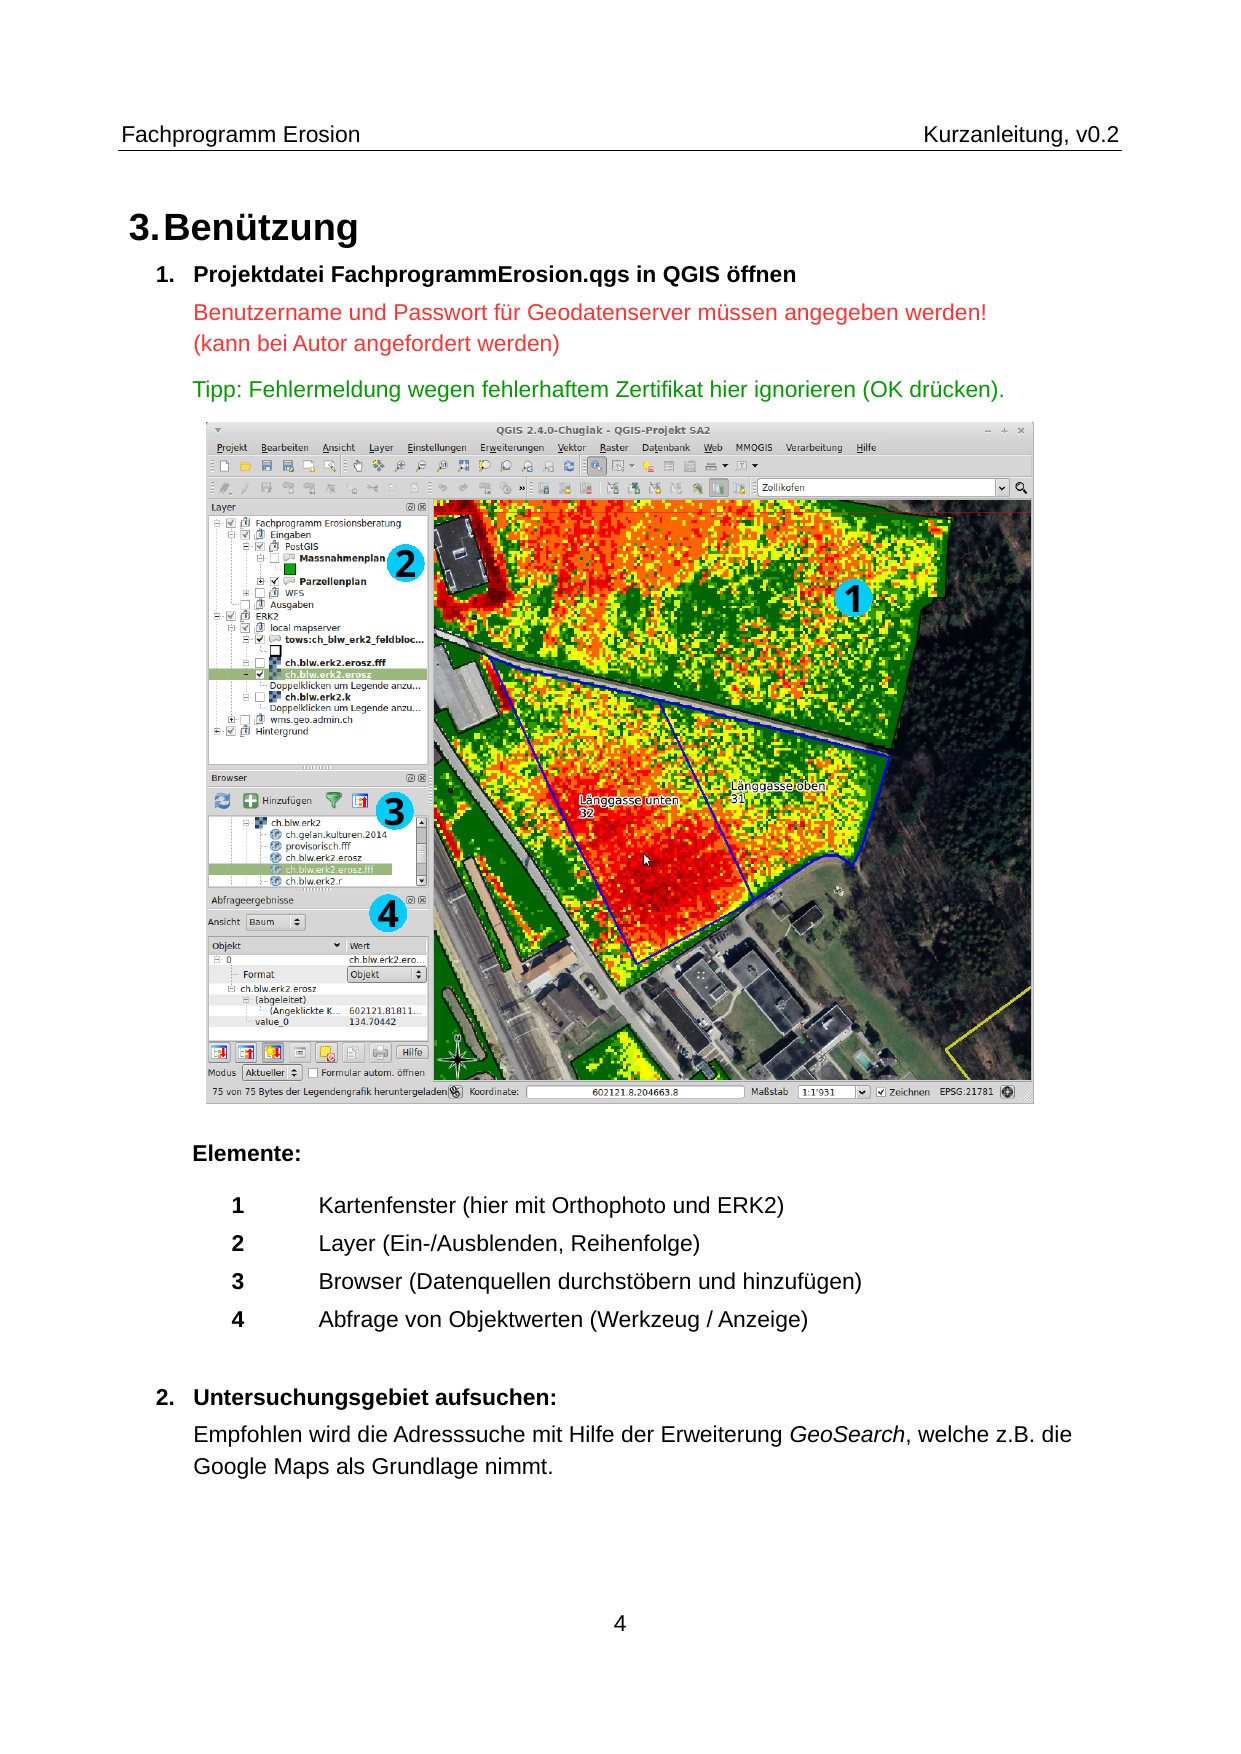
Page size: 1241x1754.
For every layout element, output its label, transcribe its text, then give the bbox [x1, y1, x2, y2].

table_header 1 [226, 1186, 312, 1224]
text Tipp: Fehlermeldung wegen fehlerhaftem Zertifikat hier ignorieren (OK drücken). [118, 376, 1122, 403]
subtitle Benützung [118, 205, 1122, 248]
list Projektdatei FachprogrammErosion.qgs in QGIS öffnen [156, 261, 1122, 287]
table_cell 4 [226, 1300, 312, 1338]
table_cell Abfrage von Objektwerten (Werkzeug / Anzeige) [313, 1300, 1073, 1338]
table_cell Browser (Datenquellen durchstöbern und hinzufügen) [313, 1262, 1073, 1300]
list Benutzername und Passwort für Geodatenserver müssen angegeben werden! (kann bei Autor angefordert werden) [156, 298, 1122, 356]
table_header Kartenfenster (hier mit Orthophoto und ERK2) [313, 1186, 1073, 1224]
table_cell Layer (Ein-/Ausblenden, Reihenfolge) [313, 1224, 1073, 1262]
text Elemente: [118, 422, 1122, 1167]
table_cell 3 [226, 1262, 312, 1300]
picture [206, 422, 1034, 1104]
table_cell 2 [226, 1224, 312, 1262]
list Untersuchungsgebiet aufsuchen: [156, 1384, 1122, 1410]
list Empfohlen wird die Adresssuche mit Hilfe der Erweiterung GeoSearch, welche z.B. die Google Maps als Grundlage nimmt. [156, 1421, 1122, 1479]
